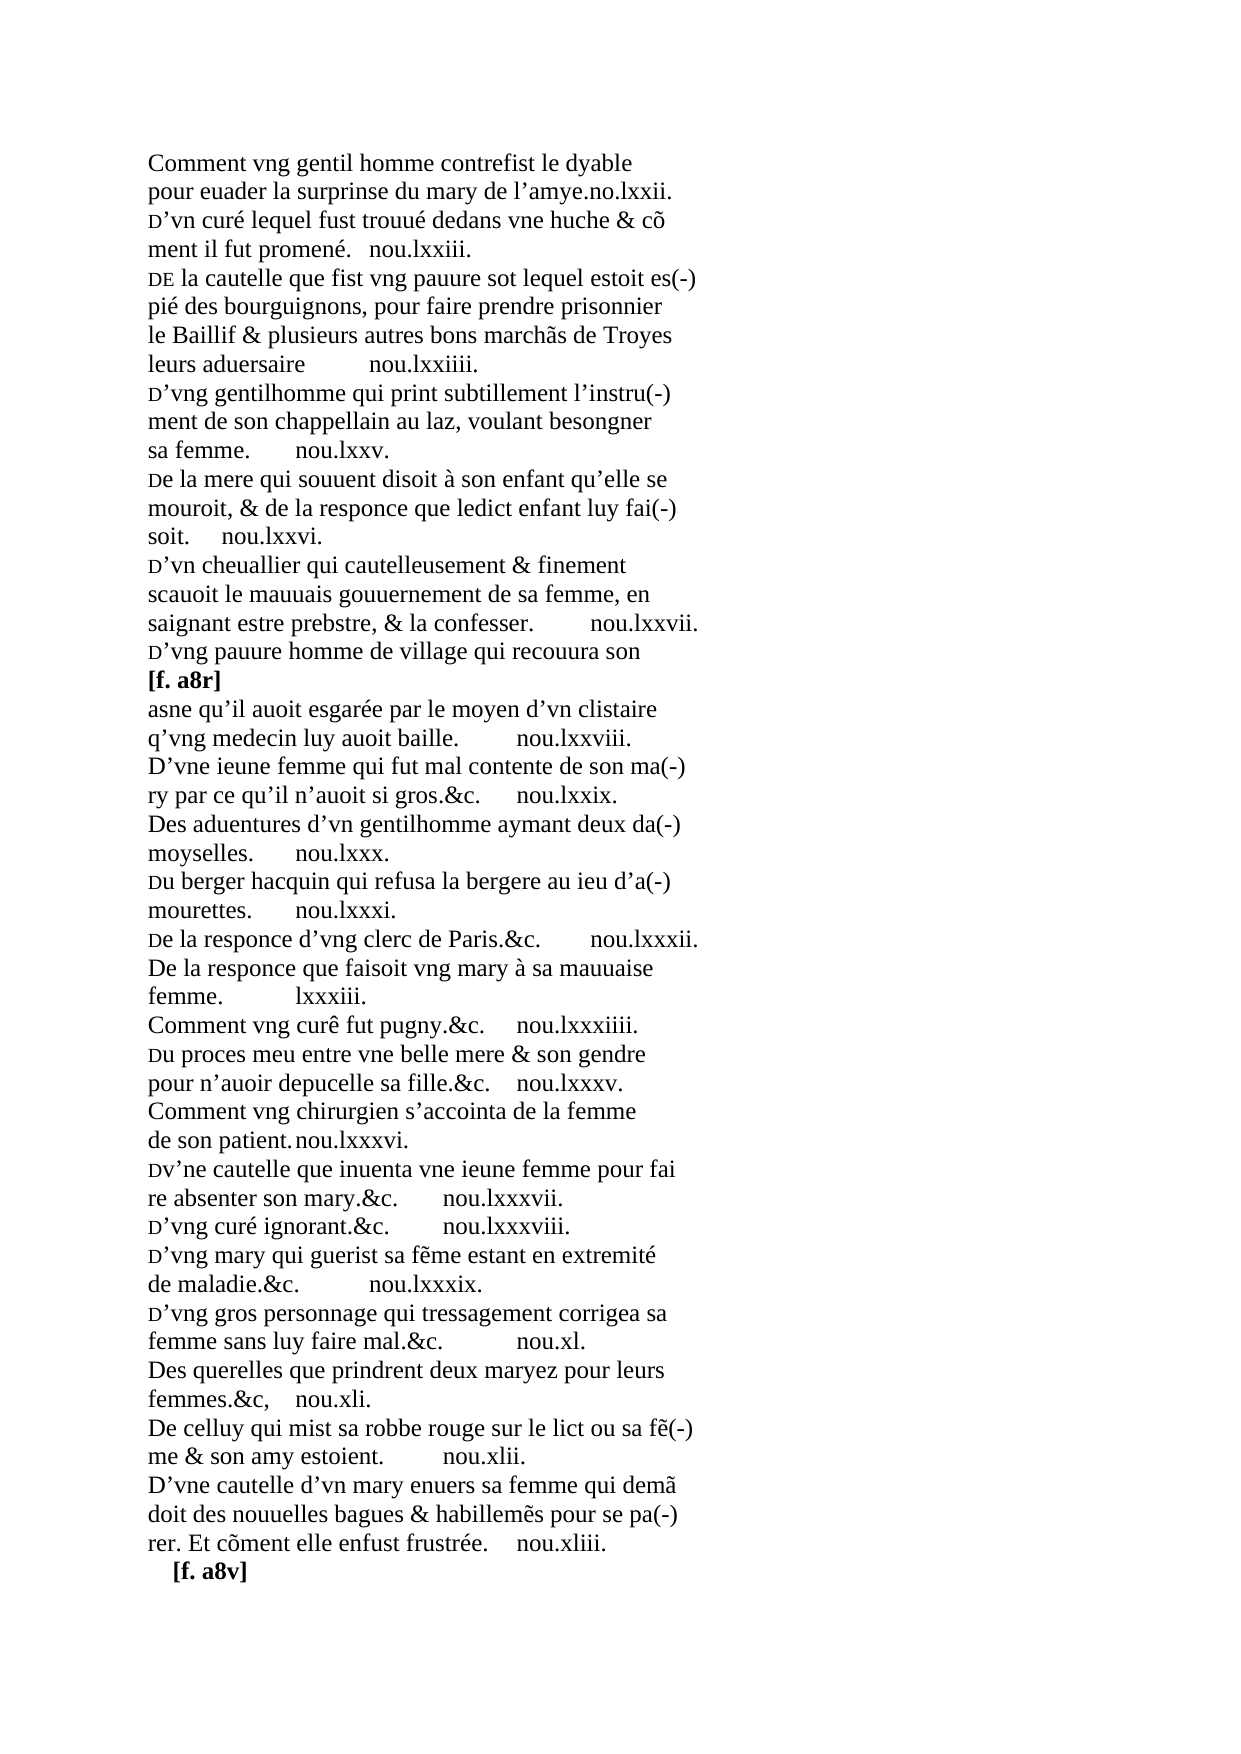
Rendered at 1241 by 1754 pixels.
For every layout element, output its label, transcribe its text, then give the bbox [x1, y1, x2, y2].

text [f. a8v] [148, 1556, 1093, 1585]
text Comment vng gentil homme contrefist le dyable pour euader la surprinse du mary de l’amye.no.lxxii. d’vn curé lequel fust trouué dedans vne huche & cõ ment il fut promené. nou.lxxiii. de la cautelle que fist vng pauure sot lequel estoit es(-) pié des bourguignons, pour faire prendre prisonnier le Baillif & plusieurs autres bons marchãs de Troyes leurs aduersaire nou.lxxiiii. d’vng gentilhomme qui print subtillement l’instru(-) ment de son chappellain au laz, voulant besongner sa femme. nou.lxxv. de la mere qui souuent disoit à son enfant qu’elle se mouroit, & de la responce que ledict enfant luy fai(-) soit. nou.lxxvi. d’vn cheuallier qui cautelleusement & finement scauoit le mauuais gouuernement de sa femme, en saignant estre prebstre, & la confesser. nou.lxxvii. d’vng pauure homme de village qui recouura son [f. a8r] asne qu’il auoit esgarée par le moyen d’vn clistaire q’vng medecin luy auoit baille. nou.lxxviii. D’vne ieune femme qui fut mal contente de son ma(-) ry par ce qu’il n’auoit si gros.&c. nou.lxxix. Des aduentures d’vn gentilhomme aymant deux da(-) moyselles. nou.lxxx. du berger hacquin qui refusa la bergere au ieu d’a(-) mourettes. nou.lxxxi. de la responce d’vng clerc de Paris.&c. nou.lxxxii. De la responce que faisoit vng mary à sa mauuaise femme. lxxxiii. Comment vng curê fut pugny.&c. nou.lxxxiiii. du proces meu entre vne belle mere & son gendre pour n’auoir depucelle sa fille.&c. nou.lxxxv. Comment vng chirurgien s’accointa de la femme de son patient. nou.lxxxvi. dv’ne cautelle que inuenta vne ieune femme pour fai re absenter son mary.&c. nou.lxxxvii. d’vng curé ignorant.&c. nou.lxxxviii. d’vng mary qui guerist sa fẽme estant en extremité de maladie.&c. nou.lxxxix. d’vng gros personnage qui tressagement corrigea sa femme sans luy faire mal.&c. nou.xl. Des querelles que prindrent deux maryez pour leurs femmes.&c, nou.xli. De celluy qui mist sa robbe rouge sur le lict ou sa fẽ(-) me & son amy estoient. nou.xlii. D’vne cautelle d’vn mary enuers sa femme qui demã doit des nouuelles bagues & habillemẽs pour se pa(-) rer. Et cõment elle enfust frustrée. nou.xliii. [148, 148, 1093, 1556]
